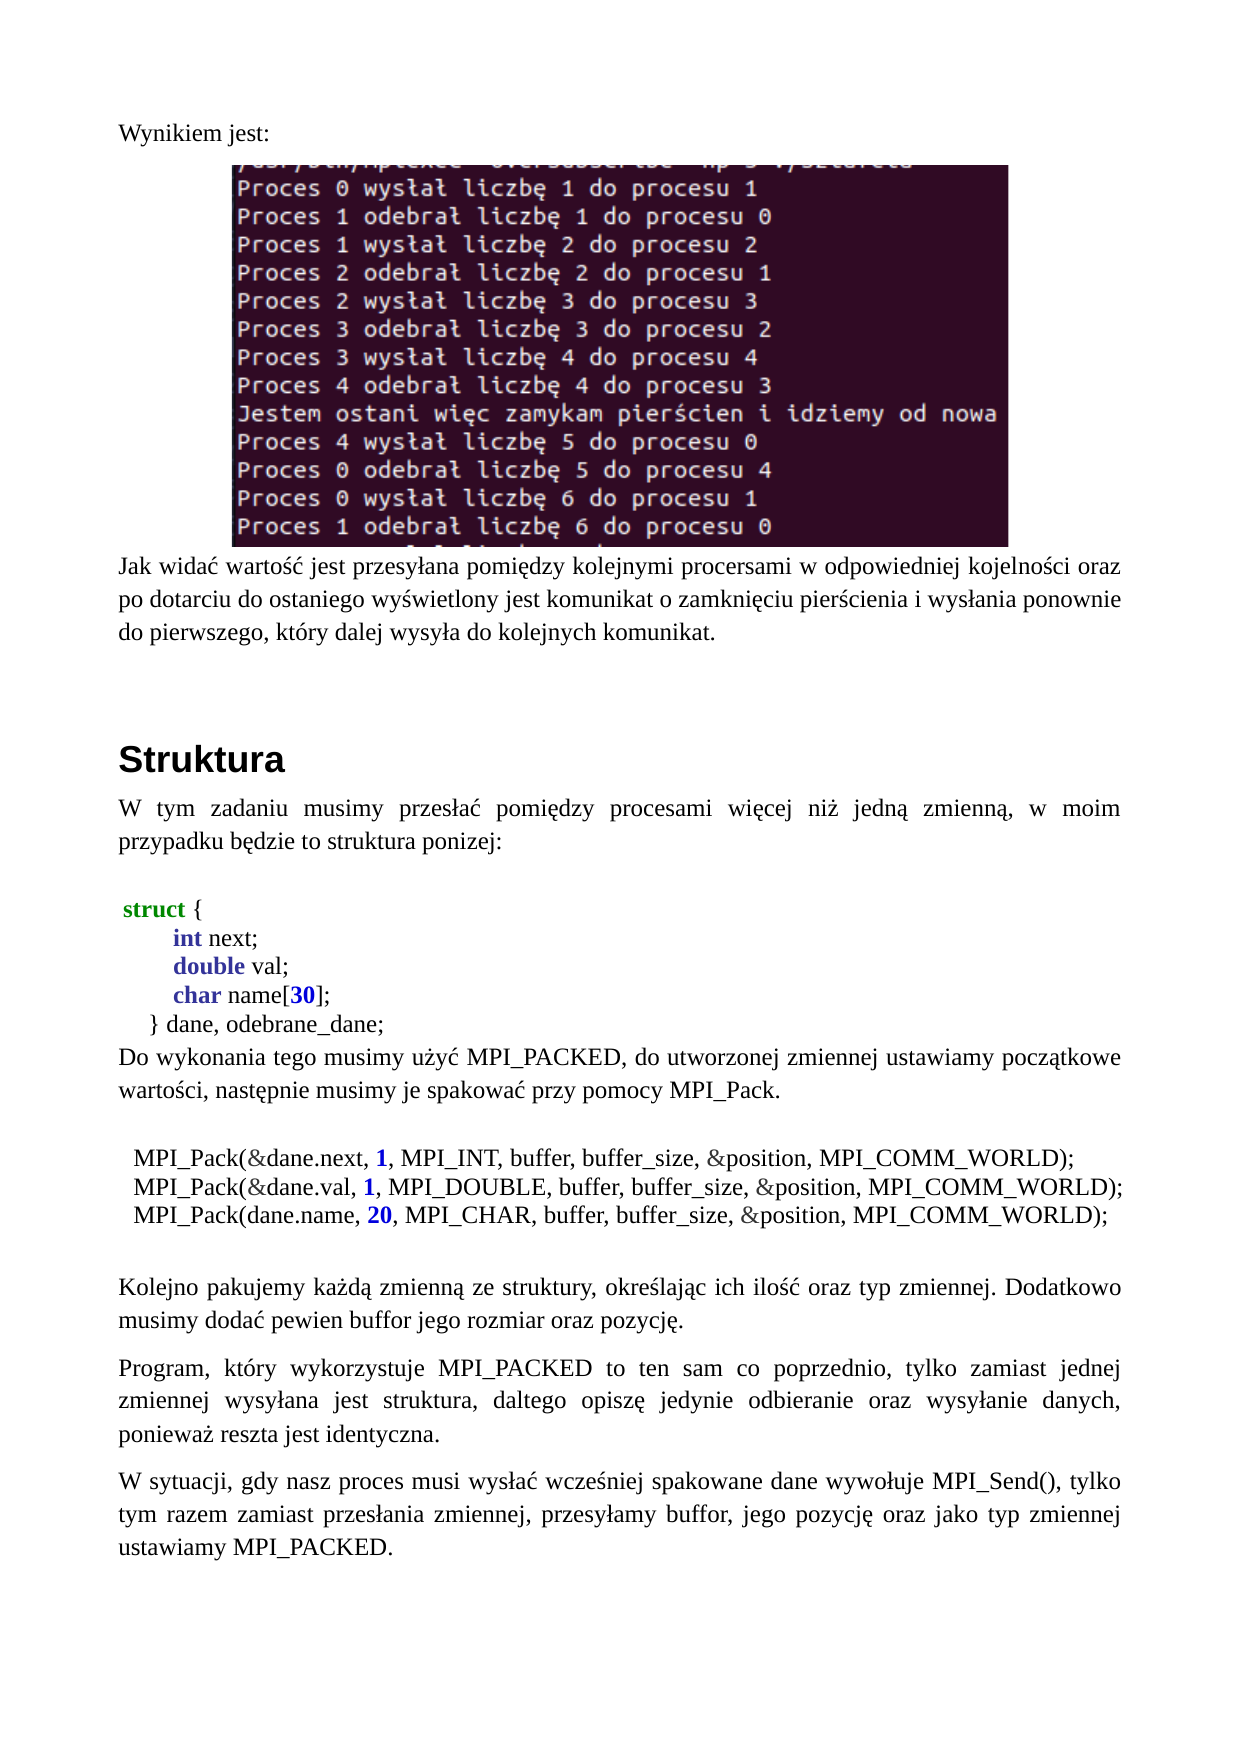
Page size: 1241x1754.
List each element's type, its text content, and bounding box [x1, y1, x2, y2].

text Wynikiem jest: [118, 118, 1122, 147]
text Jak widać wartość jest przesyłana pomiędzy kolejnymi procersami w odpowiedniej kojelności oraz po dotarciu do ostaniego wyświetlony jest komunikat o zamknięciu pierścienia i wysłania ponownie do pierwszego, który dalej wysyła do kolejnych komunikat. [118, 166, 1122, 646]
text Do wykonania tego musimy użyć MPI_PACKED, do utworzonej zmiennej ustawiamy początkowe wartości, następnie musimy je spakować przy pomocy MPI_Pack. [118, 874, 1122, 1104]
text Program, który wykorzystuje MPI_PACKED to ten sam co poprzednio, tylko zamiast jednej zmiennej wysyłana jest struktura, daltego opiszę jedynie odbieranie oraz wysyłanie danych, ponieważ reszta jest identyczna. [118, 1353, 1122, 1447]
text Kolejno pakujemy każdą zmienną ze struktury, określając ich ilość oraz typ zmiennej. Dodatkowo musimy dodać pewien buffor jego rozmiar oraz pozycję. [118, 1235, 1122, 1334]
text W tym zadaniu musimy przesłać pomiędzy procesami więcej niż jedną zmienną, w moim przypadku będzie to struktura ponizej: [118, 793, 1122, 855]
text W sytuacji, gdy nasz proces musi wysłać wcześniej spakowane dane wywołuje MPI_Send(), tylko tym razem zamiast przesłania zmiennej, przesyłamy buffor, jego pozycję oraz jako typ zmiennej ustawiamy MPI_PACKED. [118, 1466, 1122, 1561]
text [118, 1123, 1122, 1142]
picture [231, 165, 1009, 547]
subtitle Struktura [118, 737, 1122, 781]
